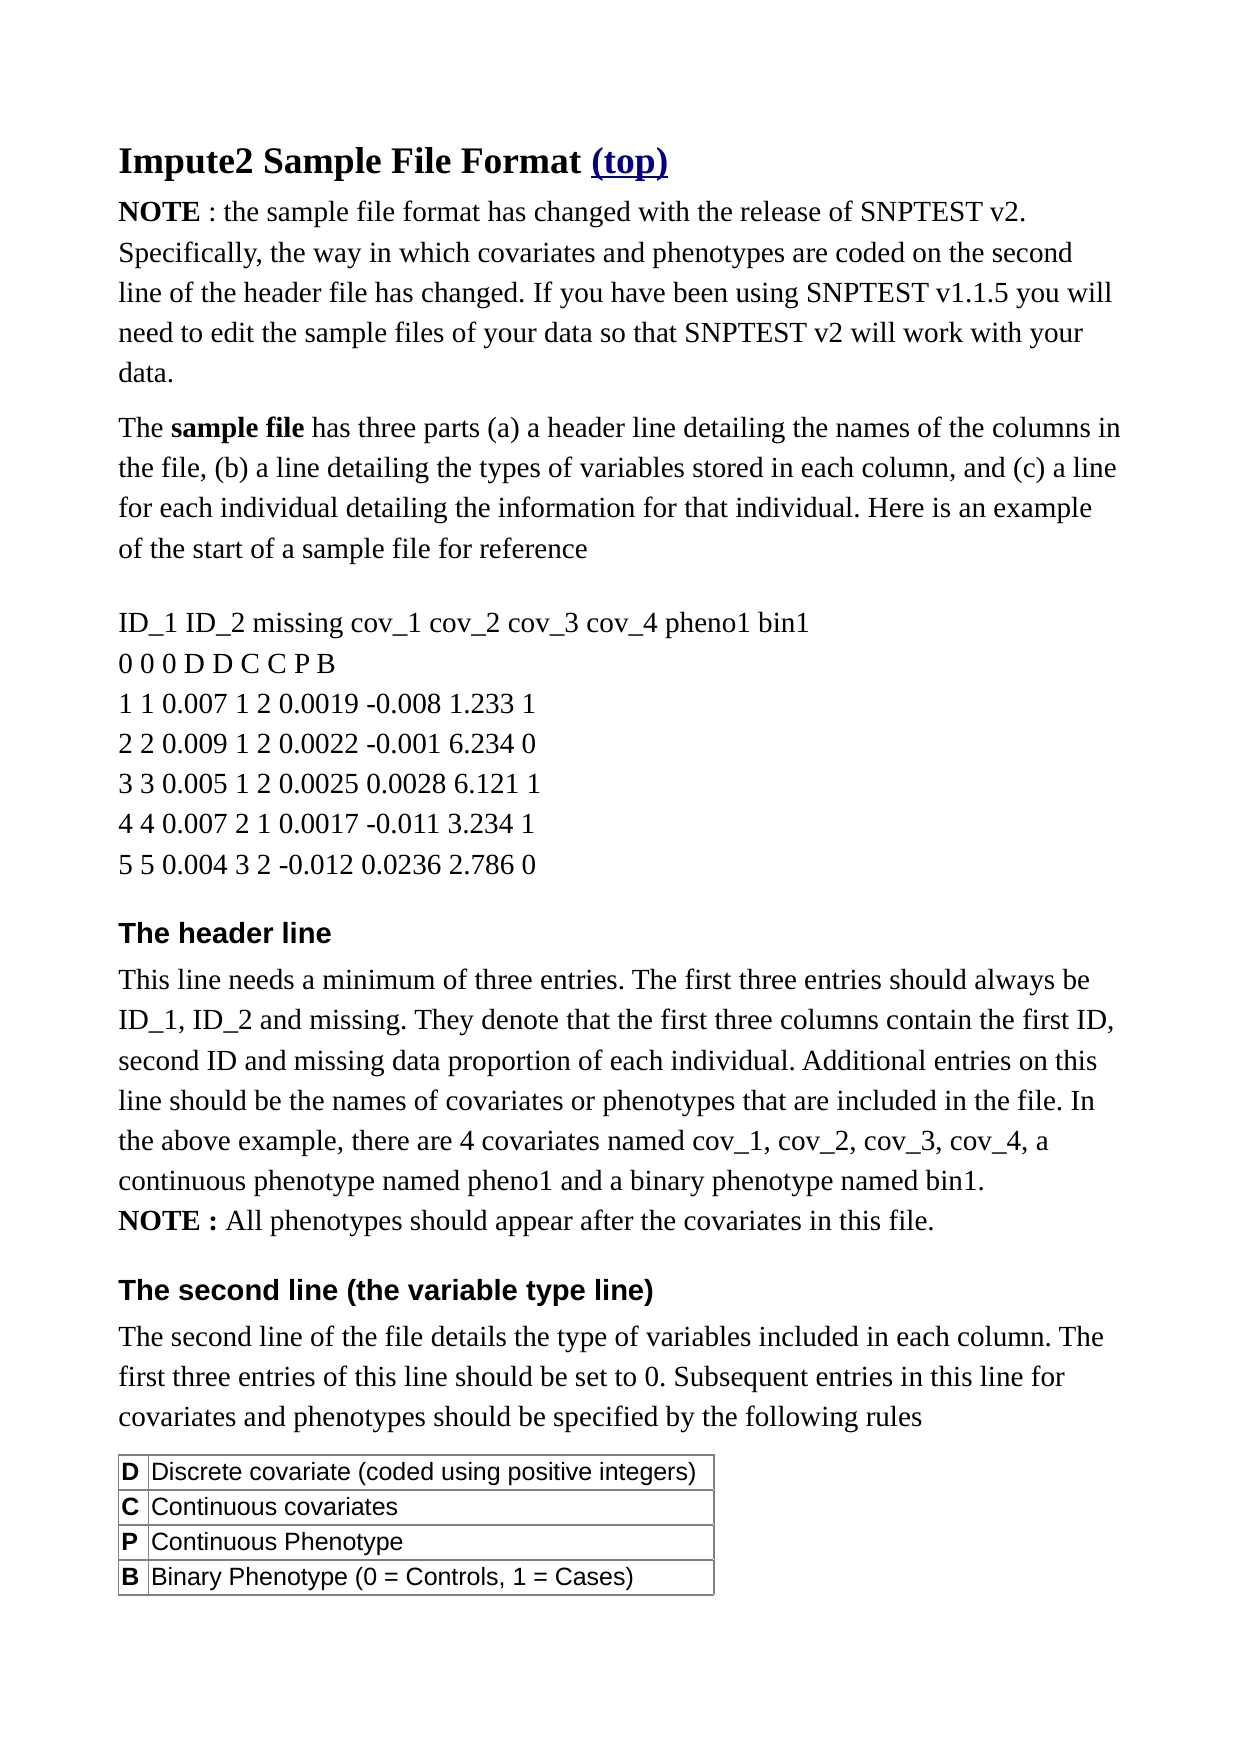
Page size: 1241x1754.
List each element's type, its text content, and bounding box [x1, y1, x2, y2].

text The second line of the file details the type of variables included in each column. The first three entries of this line should be set to 0. Subsequent entries in this line for covariates and phenotypes should be specified by the following rules [118, 1319, 1122, 1433]
table_cell C [119, 1491, 148, 1524]
table_header D [119, 1456, 148, 1489]
table_cell Continuous covariates [149, 1491, 713, 1524]
table_cell P [119, 1526, 148, 1559]
table_header Discrete covariate (coded using positive integers) [149, 1456, 713, 1489]
table_cell B [119, 1561, 148, 1594]
table_cell Continuous Phenotype [149, 1526, 713, 1559]
text NOTE : the sample file format has changed with the release of SNPTEST v2. Specifically, the way in which covariates and phenotypes are coded on the second line of the header file has changed. If you have been using SNPTEST v1.1.5 you will need to edit the sample files of your data so that SNPTEST v2 will work with your data. [118, 194, 1122, 389]
text This line needs a minimum of three entries. The first three entries should always be ID_1, ID_2 and missing. They denote that the first three columns contain the first ID, second ID and missing data proportion of each individual. Additional entries on this line should be the names of covariates or phenotypes that are included in the file. In the above example, there are 4 covariates named cov_1, cov_2, cov_3, cov_4, a continuous phenotype named pheno1 and a binary phenotype named bin1. NOTE : All phenotypes should appear after the covariates in this file. [118, 962, 1122, 1237]
subtitle The header line [118, 916, 1122, 950]
table_cell Binary Phenotype (0 = Controls, 1 = Cases) [149, 1561, 713, 1594]
subtitle Impute2 Sample File Format (top) [118, 139, 1122, 182]
text The sample file has three parts (a) a header line detailing the names of the columns in the file, (b) a line detailing the types of variables stored in each column, and (c) a line for each individual detailing the information for that individual. Here is an example of the start of a sample file for reference ID_1 ID_2 missing cov_1 cov_2 cov_3 cov_4 pheno1 bin1 0 0 0 D D C C P B 1 1 0.007 1 2 0.0019 -0.008 1.233 1 2 2 0.009 1 2 0.0022 -0.001 6.234 0 3 3 0.005 1 2 0.0025 0.0028 6.121 1 4 4 0.007 2 1 0.0017 -0.011 3.234 1 5 5 0.004 3 2 -0.012 0.0236 2.786 0 [118, 410, 1122, 880]
subtitle The second line (the variable type line) [118, 1273, 1122, 1306]
